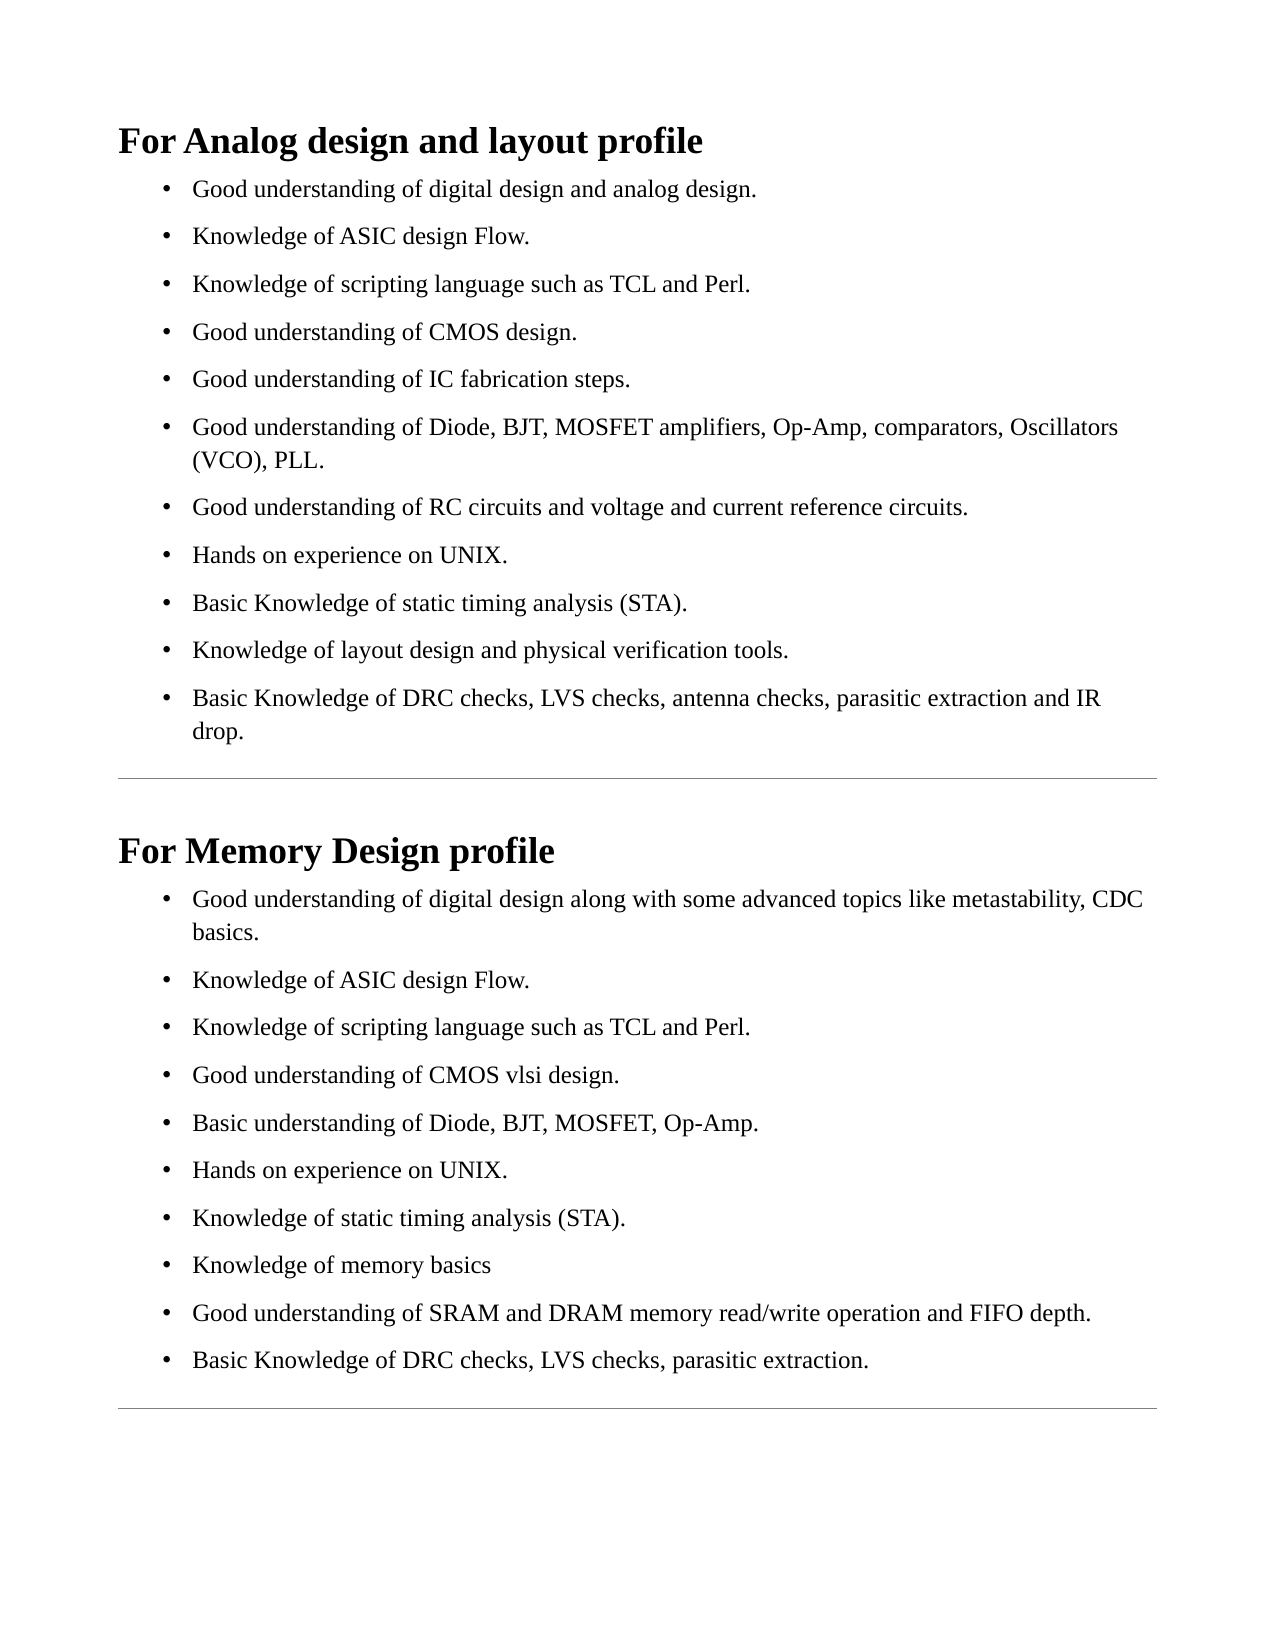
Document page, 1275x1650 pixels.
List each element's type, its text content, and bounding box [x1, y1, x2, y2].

subtitle For Analog design and layout profile [118, 118, 1157, 161]
subtitle For Memory Design profile [118, 828, 1157, 872]
list Knowledge of scripting language such as TCL and Perl. [162, 269, 1157, 298]
list Good understanding of CMOS design. [162, 317, 1157, 345]
list Good understanding of SRAM and DRAM memory read/write operation and FIFO depth. [162, 1298, 1157, 1327]
list Hands on experience on UNIX. [162, 1155, 1157, 1184]
list Good understanding of CMOS vlsi design. [162, 1060, 1157, 1089]
list Basic understanding of Diode, BJT, MOSFET, Op-Amp. [162, 1108, 1157, 1136]
list Good understanding of digital design along with some advanced topics like metastability, CDC basics. [162, 884, 1157, 946]
list Basic Knowledge of static timing analysis (STA). [162, 588, 1157, 616]
list Good understanding of digital design and analog design. [162, 174, 1157, 202]
list Good understanding of RC circuits and voltage and current reference circuits. [162, 492, 1157, 521]
list Basic Knowledge of DRC checks, LVS checks, parasitic extraction. [162, 1346, 1157, 1374]
list Knowledge of memory basics [162, 1250, 1157, 1279]
list Knowledge of static timing analysis (STA). [162, 1203, 1157, 1232]
list Good understanding of IC fabrication steps. [162, 364, 1157, 393]
list Knowledge of layout design and physical verification tools. [162, 635, 1157, 664]
list Good understanding of Diode, BJT, MOSFET amplifiers, Op-Amp, comparators, Oscillators (VCO), PLL. [162, 412, 1157, 473]
list Basic Knowledge of DRC checks, LVS checks, antenna checks, parasitic extraction and IR drop. [162, 683, 1157, 744]
list Knowledge of ASIC design Flow. [162, 965, 1157, 993]
list Knowledge of scripting language such as TCL and Perl. [162, 1012, 1157, 1041]
list Knowledge of ASIC design Flow. [162, 221, 1157, 250]
list Hands on experience on UNIX. [162, 540, 1157, 569]
